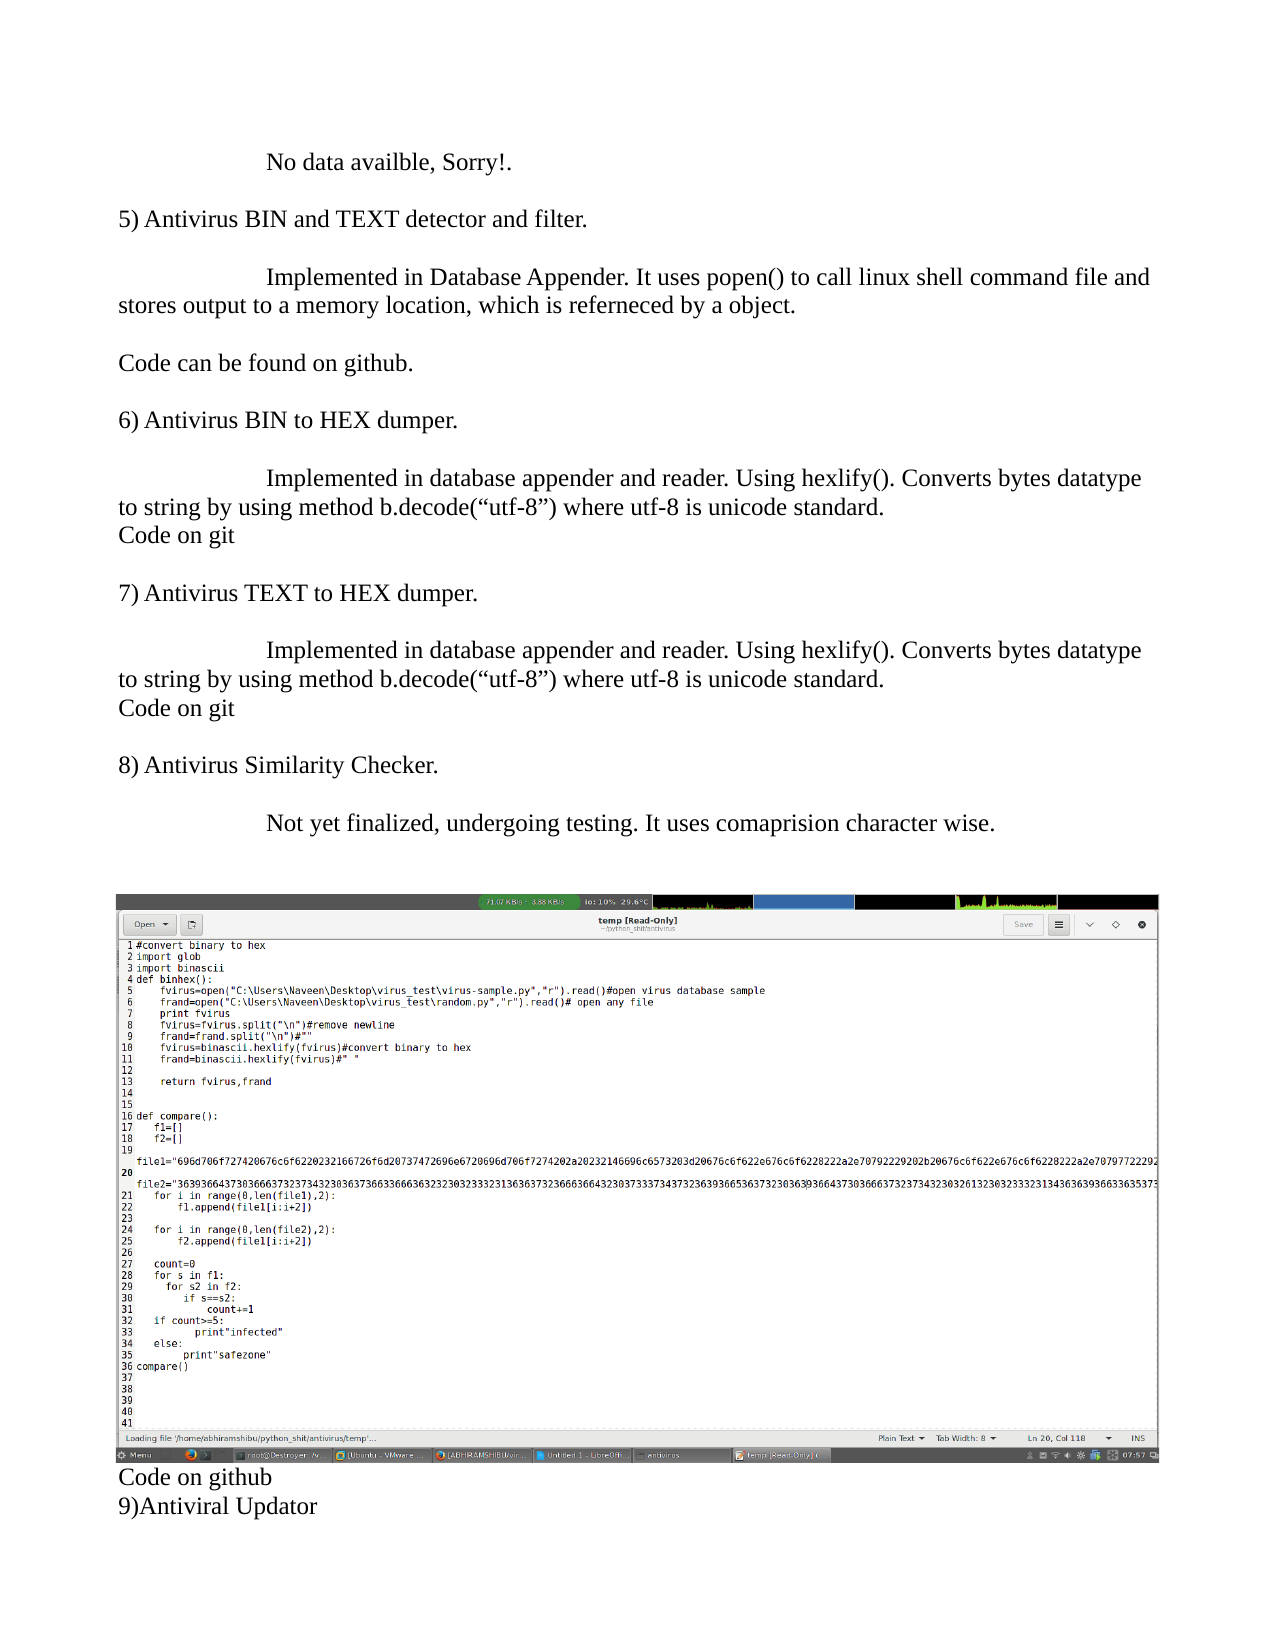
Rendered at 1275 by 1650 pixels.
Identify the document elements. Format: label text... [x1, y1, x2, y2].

text Implemented in Database Appender. It uses popen() to call linux shell command file and stores output to a memory location, which is referneced by a object. [118, 262, 1157, 319]
text 8) Antivirus Similarity Checker. [118, 751, 1157, 779]
text 6) Antivirus BIN to HEX dumper. [118, 406, 1157, 434]
text Code on git [118, 521, 1157, 549]
text 9)Antiviral Updator [118, 1491, 1157, 1520]
text Not yet finalized, undergoing testing. It uses comaprision character wise. [118, 808, 1157, 837]
text 7) Antivirus TEXT to HEX dumper. [118, 578, 1157, 607]
text Code on git [118, 693, 1157, 722]
text No data availble, Sorry!. [118, 147, 1157, 176]
picture [115, 894, 1160, 1463]
text Implemented in database appender and reader. Using hexlify(). Converts bytes datatype to string by using method b.decode(“utf-8”) where utf-8 is unicode standard. [118, 463, 1157, 521]
text Code can be found on github. [118, 348, 1157, 377]
text Implemented in database appender and reader. Using hexlify(). Converts bytes datatype to string by using method b.decode(“utf-8”) where utf-8 is unicode standard. [118, 636, 1157, 693]
text 5) Antivirus BIN and TEXT detector and filter. [118, 204, 1157, 233]
text Code on github [118, 1463, 1157, 1491]
